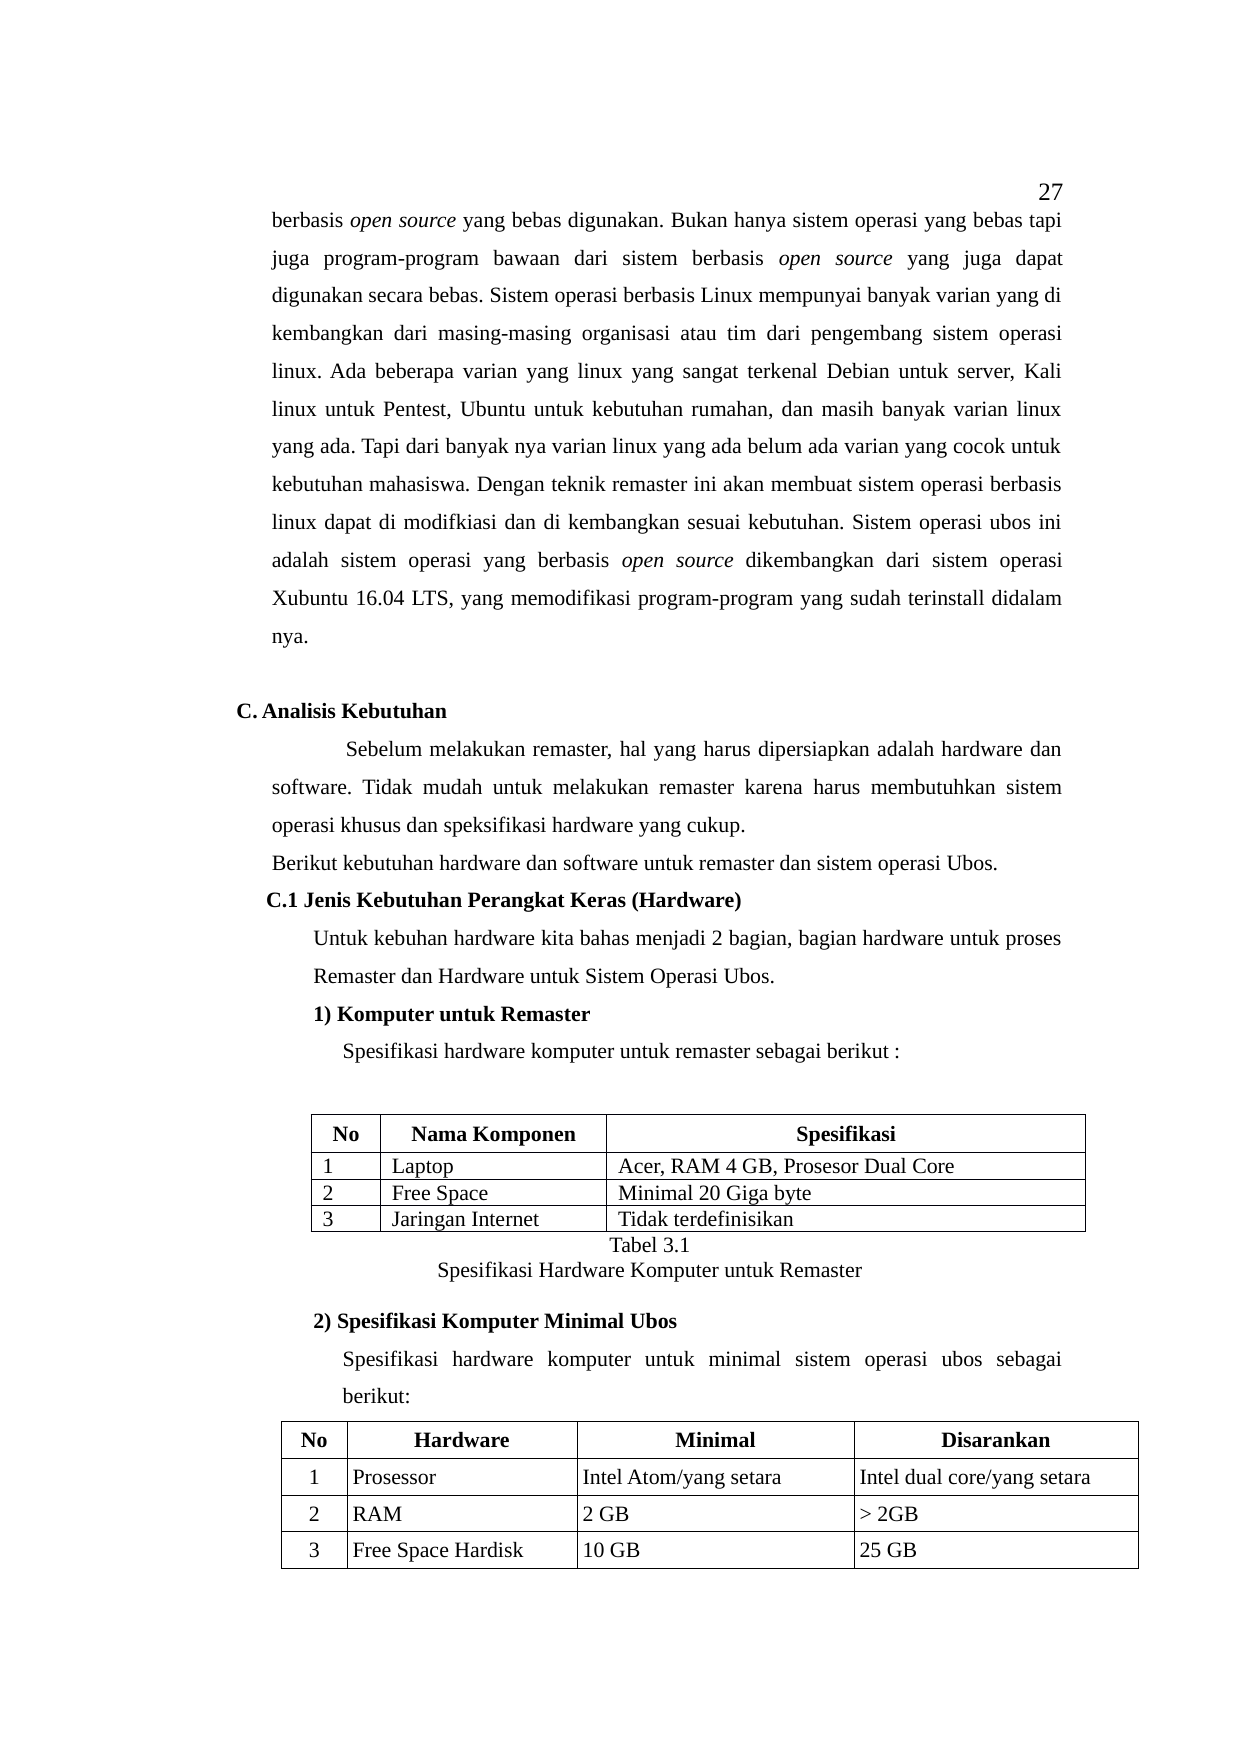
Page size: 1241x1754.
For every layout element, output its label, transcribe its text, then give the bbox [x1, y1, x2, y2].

text Spesifikasi hardware komputer untuk remaster sebagai berikut : [342, 1038, 1063, 1064]
table_cell 25 GB [855, 1532, 1138, 1568]
table_cell 10 GB [578, 1532, 854, 1568]
table_cell 1 [282, 1459, 347, 1495]
table_cell Minimal 20 Giga byte [607, 1180, 1085, 1205]
table_cell Laptop [381, 1153, 606, 1178]
table_header No [312, 1115, 380, 1152]
table_cell 1 [312, 1153, 380, 1178]
table_cell Intel Atom/yang setara [578, 1459, 854, 1495]
table_cell 3 [312, 1206, 380, 1231]
text Berikut kebutuhan hardware dan software untuk remaster dan sistem operasi Ubos. [272, 849, 1063, 875]
table_cell Intel dual core/yang setara [855, 1459, 1138, 1495]
table_header Nama Komponen [381, 1115, 606, 1152]
text Spesifikasi Hardware Komputer untuk Remaster [236, 1257, 1063, 1282]
table_cell 2 GB [578, 1496, 854, 1531]
table_header Spesifikasi [607, 1115, 1085, 1152]
table_cell Tidak terdefinisikan [607, 1206, 1085, 1231]
text Spesifikasi hardware komputer untuk minimal sistem operasi ubos sebagai berikut: [342, 1346, 1063, 1408]
table_cell Free Space Hardisk [348, 1532, 577, 1568]
table_cell Jaringan Internet [381, 1206, 606, 1231]
table_cell Acer, RAM 4 GB, Prosesor Dual Core [607, 1153, 1085, 1178]
table_header Hardware [348, 1422, 577, 1458]
table_header No [282, 1422, 347, 1458]
table_header Disarankan [855, 1422, 1138, 1458]
text 1) Komputer untuk Remaster [313, 1001, 1063, 1026]
table_cell > 2GB [855, 1496, 1138, 1531]
text Untuk kebuhan hardware kita bahas menjadi 2 bagian, bagian hardware untuk proses Remaster dan Hardware untuk Sistem Operasi Ubos. [313, 925, 1063, 988]
table_cell 3 [282, 1532, 347, 1568]
text Sebelum melakukan remaster, hal yang harus dipersiapkan adalah hardware dan software. Tidak mudah untuk melakukan remaster karena harus membutuhkan sistem operasi khusus dan speksifikasi hardware yang cukup. [272, 736, 1063, 837]
table_cell 2 [312, 1180, 380, 1205]
text Tabel 3.1 [236, 1232, 1063, 1257]
text C.1 Jenis Kebutuhan Perangkat Keras (Hardware) [266, 887, 1063, 912]
table_cell 2 [282, 1496, 347, 1531]
table_header Minimal [578, 1422, 854, 1458]
text 2) Spesifikasi Komputer Minimal Ubos [313, 1308, 1063, 1333]
text C. Analisis Kebutuhan [236, 698, 1063, 723]
table_cell Free Space [381, 1180, 606, 1205]
text berbasis open source yang bebas digunakan. Bukan hanya sistem operasi yang bebas tapi juga program-program bawaan dari sistem berbasis open source yang juga dapat digunakan secara bebas. Sistem operasi berbasis Linux mempunyai banyak varian yang di kembangkan dari masing-masing organisasi atau tim dari pengembang sistem operasi linux. Ada beberapa varian yang linux yang sangat terkenal Debian untuk server, Kali linux untuk Pentest, Ubuntu untuk kebutuhan rumahan, dan masih banyak varian linux yang ada. Tapi dari banyak nya varian linux yang ada belum ada varian yang cocok untuk kebutuhan mahasiswa. Dengan teknik remaster ini akan membuat sistem operasi berbasis linux dapat di modifkiasi dan di kembangkan sesuai kebutuhan. Sistem operasi ubos ini adalah sistem operasi yang berbasis open source dikembangkan dari sistem operasi Xubuntu 16.04 LTS, yang memodifikasi program-program yang sudah terinstall didalam nya. [272, 207, 1063, 648]
table_cell Prosessor [348, 1459, 577, 1495]
table_cell RAM [348, 1496, 577, 1531]
